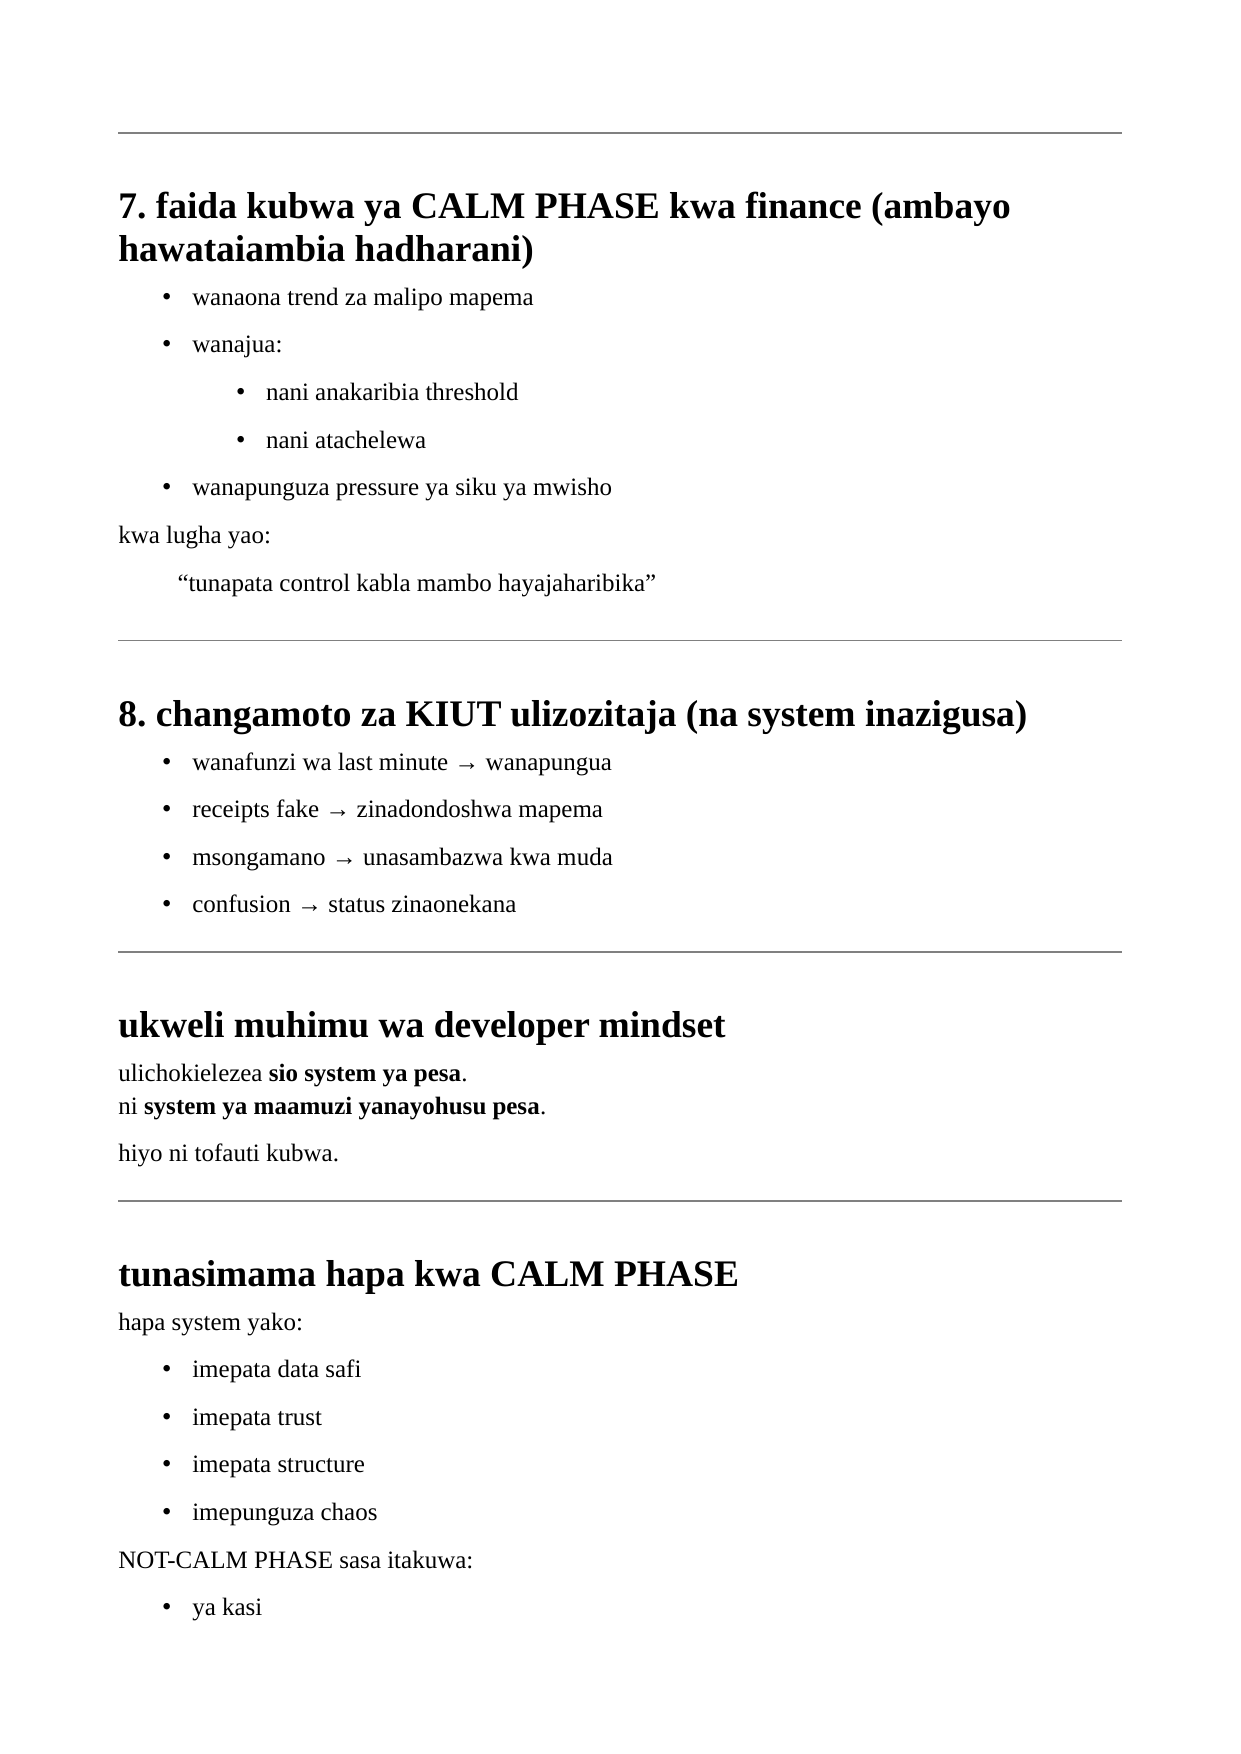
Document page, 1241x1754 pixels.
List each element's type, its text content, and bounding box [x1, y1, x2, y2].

list wanajua: [162, 329, 1122, 358]
subtitle 7. faida kubwa ya CALM PHASE kwa finance (ambayo hawataiambia hadharani) [118, 183, 1122, 269]
list confusion → status zinaonekana [162, 889, 1122, 918]
subtitle tunasimama hapa kwa CALM PHASE [118, 1251, 1122, 1294]
list imepata trust [162, 1402, 1122, 1431]
list receipts fake → zinadondoshwa mapema [162, 794, 1122, 823]
list wanaona trend za malipo mapema [162, 282, 1122, 311]
list wanafunzi wa last minute → wanapungua [162, 747, 1122, 775]
text hiyo ni tofauti kubwa. [118, 1138, 1122, 1167]
list msongamano → unasambazwa kwa muda [162, 842, 1122, 871]
text hapa system yako: [118, 1307, 1122, 1335]
list nani anakaribia threshold [236, 377, 1122, 406]
list nani atachelewa [236, 425, 1122, 453]
text kwa lugha yao: [118, 520, 1122, 549]
text ulichokielezea sio system ya pesa. ni system ya maamuzi yanayohusu pesa. [118, 1058, 1122, 1119]
list ya kasi [162, 1592, 1122, 1621]
text NOT-CALM PHASE sasa itakuwa: [118, 1545, 1122, 1573]
list imepunguza chaos [162, 1497, 1122, 1526]
text “tunapata control kabla mambo hayajaharibika” [177, 568, 1063, 596]
subtitle ukweli muhimu wa developer mindset [118, 1002, 1122, 1045]
list imepata structure [162, 1449, 1122, 1478]
list wanapunguza pressure ya siku ya mwisho [162, 472, 1122, 501]
list imepata data safi [162, 1354, 1122, 1383]
subtitle 8. changamoto za KIUT ulizozitaja (na system inazigusa) [118, 691, 1122, 734]
